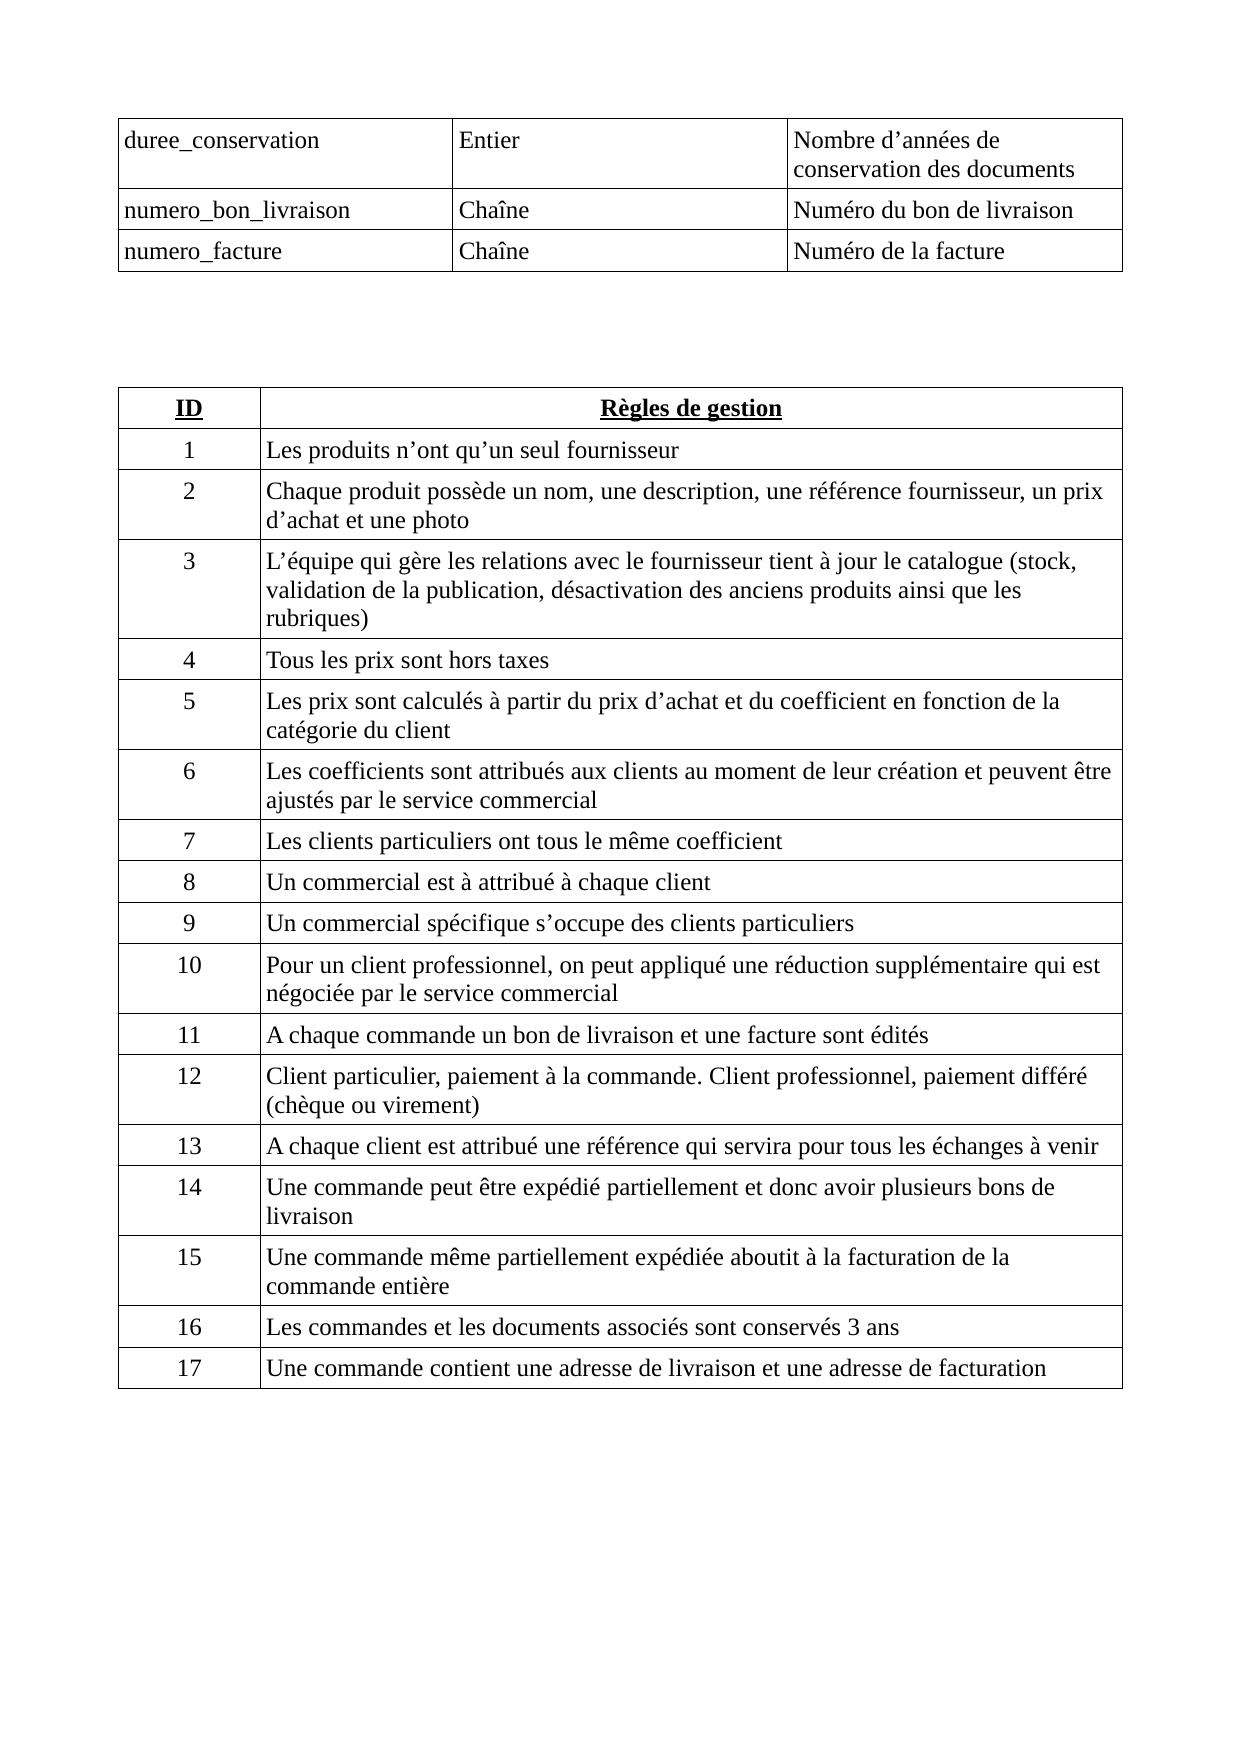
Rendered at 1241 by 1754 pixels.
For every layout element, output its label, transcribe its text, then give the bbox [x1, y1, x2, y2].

table_cell 11 [119, 1014, 260, 1054]
table_cell numero_facture [119, 230, 452, 271]
table_cell 1 [119, 429, 260, 469]
table_header ID [119, 388, 260, 428]
table_cell Chaîne [453, 189, 787, 229]
table_cell Pour un client professionnel, on peut appliqué une réduction supplémentaire qui est négociée par le service commercial [261, 944, 1122, 1013]
table_cell 3 [119, 540, 260, 638]
table_cell 15 [119, 1236, 260, 1305]
table_cell Une commande peut être expédié partiellement et donc avoir plusieurs bons de livraison [261, 1166, 1122, 1235]
table_cell Une commande même partiellement expédiée aboutit à la facturation de la commande entière [261, 1236, 1122, 1305]
table_cell Les coefficients sont attribués aux clients au moment de leur création et peuvent être ajustés par le service commercial [261, 750, 1122, 819]
table_cell 7 [119, 820, 260, 860]
table_cell Une commande contient une adresse de livraison et une adresse de facturation [261, 1348, 1122, 1388]
table_cell Entier [453, 119, 787, 188]
table_cell 10 [119, 944, 260, 1013]
table_cell Tous les prix sont hors taxes [261, 639, 1122, 679]
table_cell Client particulier, paiement à la commande. Client professionnel, paiement différé (chèque ou virement) [261, 1055, 1122, 1124]
table_header Règles de gestion [261, 388, 1122, 428]
table_cell 6 [119, 750, 260, 819]
table_cell 12 [119, 1055, 260, 1124]
table_cell Nombre d’années de conservation des documents [788, 119, 1122, 188]
table_cell Un commercial spécifique s’occupe des clients particuliers [261, 903, 1122, 943]
table_cell Numéro de la facture [788, 230, 1122, 271]
table_cell Les commandes et les documents associés sont conservés 3 ans [261, 1306, 1122, 1347]
table_cell L’équipe qui gère les relations avec le fournisseur tient à jour le catalogue (stock, validation de la publication, désactivation des anciens produits ainsi que les rubriques) [261, 540, 1122, 638]
table_cell Numéro du bon de livraison [788, 189, 1122, 229]
table_cell 2 [119, 470, 260, 539]
table_cell A chaque client est attribué une référence qui servira pour tous les échanges à venir [261, 1125, 1122, 1165]
table_cell duree_conservation [119, 119, 452, 188]
table_cell 16 [119, 1306, 260, 1347]
table_cell 14 [119, 1166, 260, 1235]
table_cell 8 [119, 861, 260, 902]
table_cell Chaque produit possède un nom, une description, une référence fournisseur, un prix d’achat et une photo [261, 470, 1122, 539]
table_cell 5 [119, 680, 260, 749]
table_cell Les prix sont calculés à partir du prix d’achat et du coefficient en fonction de la catégorie du client [261, 680, 1122, 749]
table_cell 4 [119, 639, 260, 679]
table_cell numero_bon_livraison [119, 189, 452, 229]
table_cell 13 [119, 1125, 260, 1165]
table_cell Un commercial est à attribué à chaque client [261, 861, 1122, 902]
table_cell Les clients particuliers ont tous le même coefficient [261, 820, 1122, 860]
table_cell Les produits n’ont qu’un seul fournisseur [261, 429, 1122, 469]
table_cell 9 [119, 903, 260, 943]
table_cell Chaîne [453, 230, 787, 271]
table_cell 17 [119, 1348, 260, 1388]
table_cell A chaque commande un bon de livraison et une facture sont édités [261, 1014, 1122, 1054]
